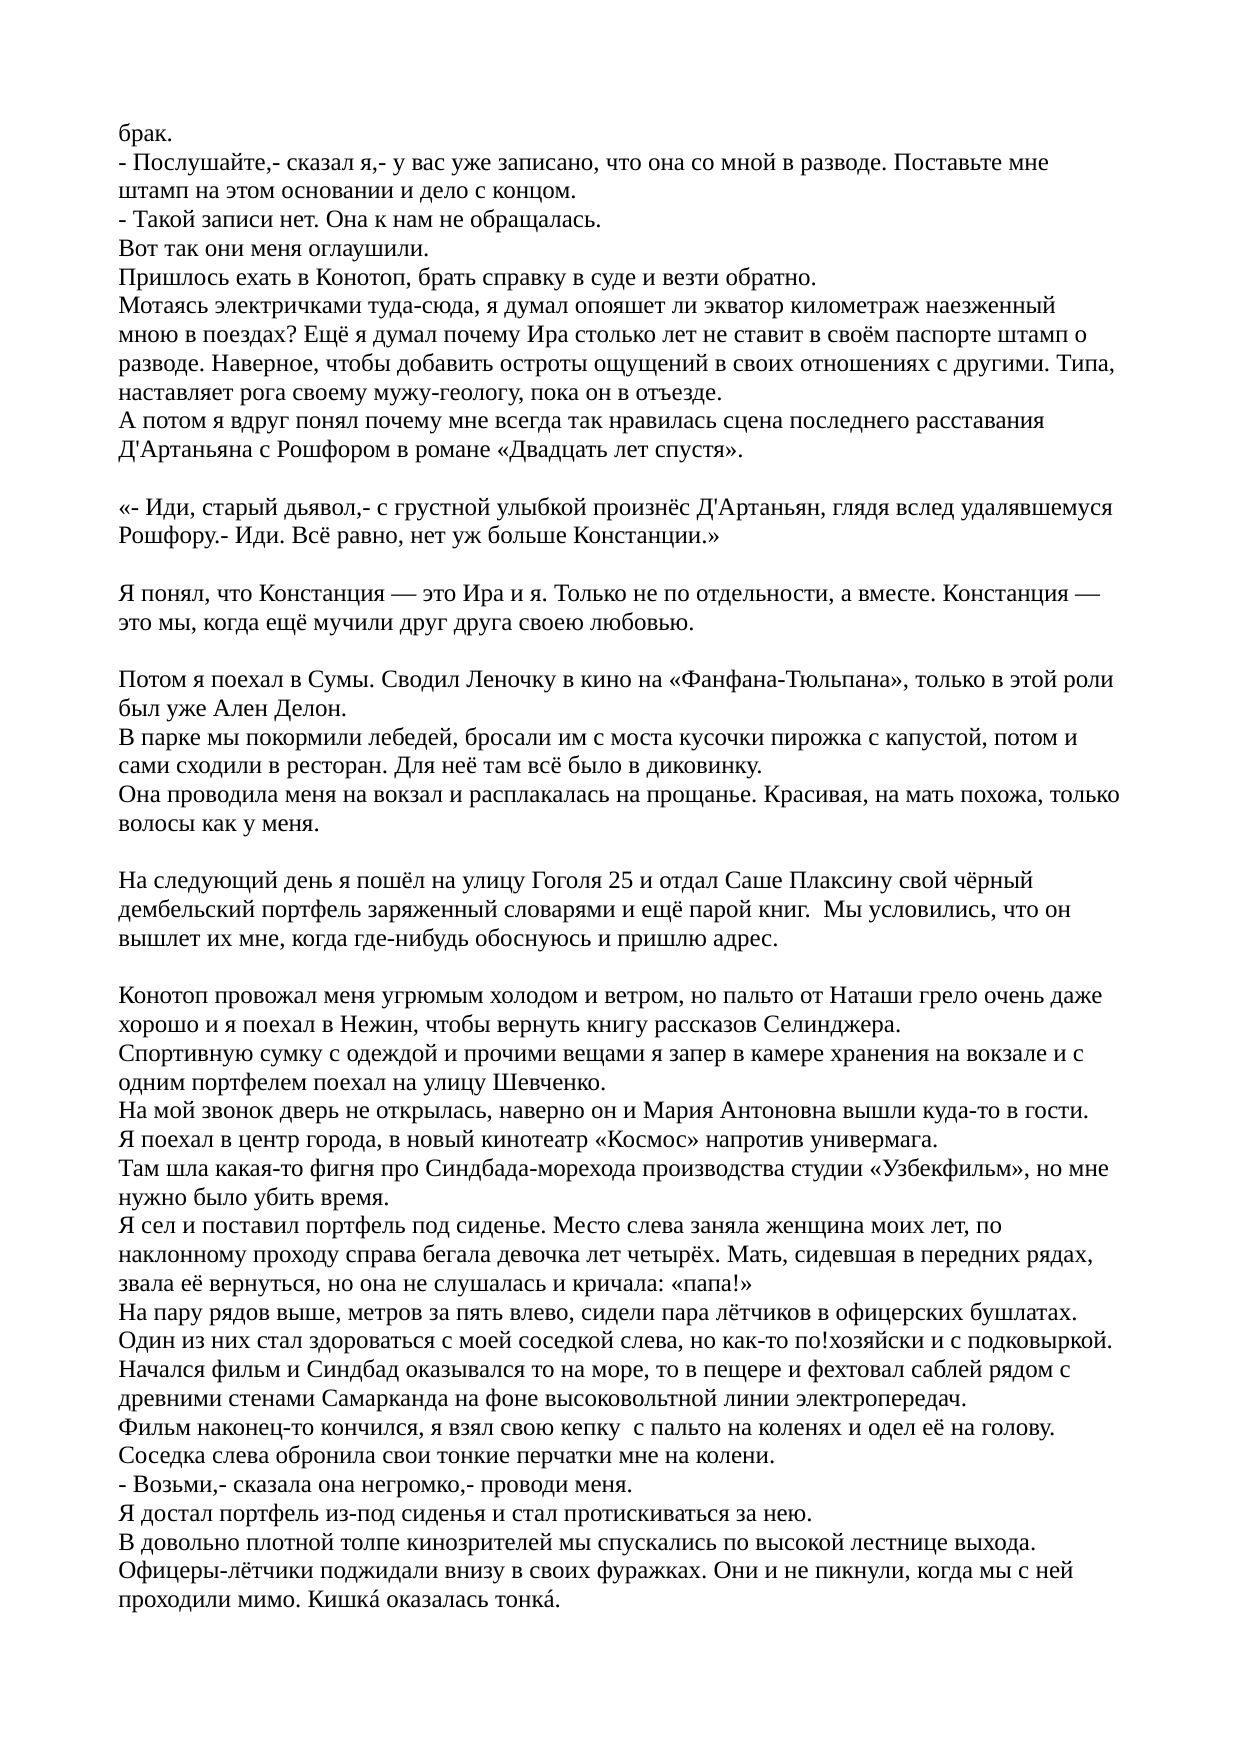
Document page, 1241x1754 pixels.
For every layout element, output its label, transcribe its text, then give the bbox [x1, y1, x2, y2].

text А потом я вдруг понял почему мне всегда так нравилась сцена последнего расставания Д'Aртаньяна с Рошфором в романе «Двадцать лет спустя». [118, 406, 1122, 463]
text На мой звонок дверь не открылась, наверно он и Мария Антоновна вышли куда-то в гости. [118, 1096, 1122, 1124]
text - Послушайте,- сказал я,- у вас уже записано, что она со мной в разводе. Поставьте мне штамп на этом основании и дело с концом. [118, 147, 1122, 204]
text Я поехал в центр города, в новый кинотеатр «Космос» напротив универмага. [118, 1124, 1122, 1153]
text Потом я поехал в Сумы. Сводил Леночку в кино на «Фанфана-Тюльпана», только в этой роли был уже Ален Делон. [118, 664, 1122, 722]
text В парке мы покормили лебедей, бросали им с моста кусочки пирожка с капустой, потом и сами сходили в ресторан. Для неё там всё было в диковинку. [118, 722, 1122, 779]
text На следующий день я пошёл на улицу Гоголя 25 и отдал Саше Плаксину свой чёрный дембельский портфель заряженный словарями и ещё парой книг. Мы условились, что он вышлет их мне, когда где-нибудь обоснуюсь и пришлю адрес. [118, 866, 1122, 952]
text Конотоп провожал меня угрюмым холодом и ветром, но пальто от Наташи грело очень даже хорошо и я поехал в Нежин, чтобы вернуть книгу рассказов Селинджера. [118, 981, 1122, 1038]
text Спортивную сумку с одеждой и прочими вещами я запер в камере хранения на вокзале и с одним портфелем поехал на улицу Шевченко. [118, 1038, 1122, 1096]
text Фильм наконец-то кончился, я взял свою кепку с пальто на коленях и одел её на голову. Соседка слева обронила свои тонкие перчатки мне на колени. [118, 1412, 1122, 1469]
text Начался фильм и Синдбад оказывался то на море, то в пещере и фехтовал саблей рядом с древними стенами Самарканда на фоне высоковольтной линии электропередач. [118, 1354, 1122, 1412]
text В довольно плотной толпе кинозрителей мы спускались по высокой лестнице выхода. [118, 1527, 1122, 1556]
text Я сел и поставил портфель под сиденье. Место слева заняла женщина моих лет, по наклонному проходу справа бегала девочка лет четырёх. Мать, сидевшая в передних рядах, звала её вернуться, но она не слушалась и кричала: «папа!» [118, 1211, 1122, 1297]
text На пару рядов выше, метров за пять влево, сидели пара лётчиков в офицерских бушлатах. Один из них стал здороваться с моей соседкой слева, но как-то по!хозяйски и с подковыркой. [118, 1297, 1122, 1354]
text Она проводила меня на вокзал и расплакалась на прощанье. Красивая, на мать похожа, только волосы как у меня. [118, 779, 1122, 837]
text Я понял, что Констанция — это Ира и я. Только не по отдельности, а вместе. Констанция — это мы, когда ещё мучили друг друга своею любовью. [118, 578, 1122, 636]
text брак. [118, 118, 1122, 147]
text - Возьми,- сказала она негромко,- проводи меня. [118, 1469, 1122, 1498]
text Мотаясь электричками туда-сюда, я думал опояшет ли экватор километраж наезженный мною в поездах? Ещё я думал почему Ира столько лет не ставит в своём паспорте штамп о разводе. Наверное, чтобы добавить остроты ощущений в своих отношениях с другими. Типа, наставляет рога своему мужу-геологу, пока он в отъезде. [118, 291, 1122, 406]
text Пришлось ехать в Конотоп, брать справку в суде и везти обратно. [118, 262, 1122, 291]
text Вот так они меня оглаушили. [118, 233, 1122, 262]
text «- Иди, старый дьявол,- с грустной улыбкой произнёс Д'Aртаньян, глядя вслед удалявшемуся Рошфору.- Иди. Всё равно, нет уж больше Констанции.» [118, 492, 1122, 549]
text Офицеры-лётчики поджидали внизу в своих фуражках. Они и не пикнули, когда мы с ней проходили мимо. Кишкá оказалась тонкá. [118, 1556, 1122, 1613]
text Я достал портфель из-под сиденья и стал протискиваться за нею. [118, 1498, 1122, 1527]
text Там шла какая-то фигня про Синдбада-морехода производства студии «Узбекфильм», но мне нужно было убить время. [118, 1153, 1122, 1211]
text - Такой записи нет. Она к нам не обращалась. [118, 204, 1122, 233]
